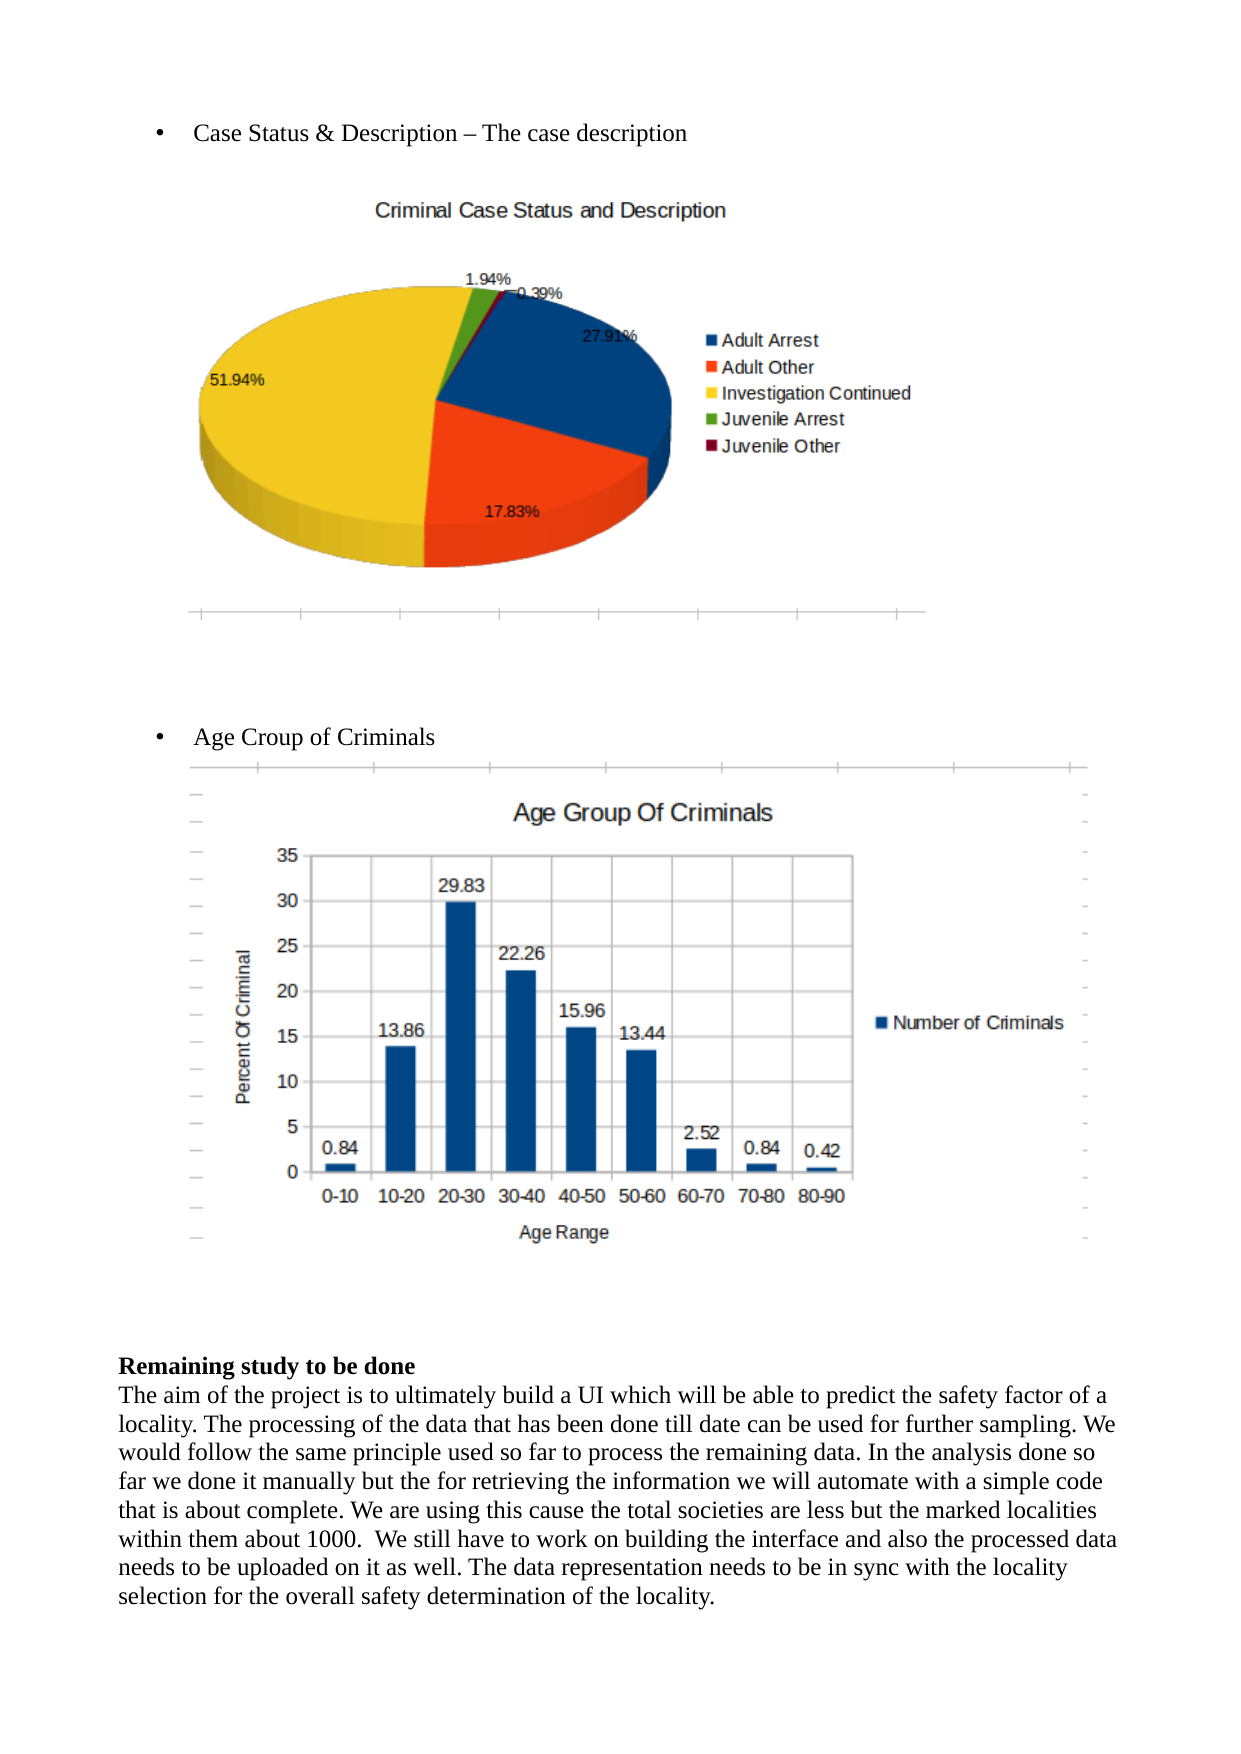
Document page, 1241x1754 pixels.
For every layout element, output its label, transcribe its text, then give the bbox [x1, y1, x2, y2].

list Age Croup of Criminals [156, 722, 1122, 751]
picture [535, 762, 1088, 1266]
list Case Status & Description – The case description [156, 118, 1122, 147]
text The aim of the project is to ultimately build a UI which will be able to predict the safety factor of a locality. The processing of the data that has been done till date can be used for further sampling. We would follow the same principle used so far to process the remaining data. In the analysis done so far we done it manually but the for retrieving the information we will automate with a simple code that is about complete. We are using this cause the total societies are less but the marked localities within them about 1000. We still have to work on building the interface and also the processed data needs to be uploaded on it as well. The data representation needs to be in sync with the locality selection for the overall safety determination of the locality. [118, 1380, 1122, 1610]
text Remaining study to be done [118, 1351, 1122, 1380]
picture [337, 180, 926, 620]
